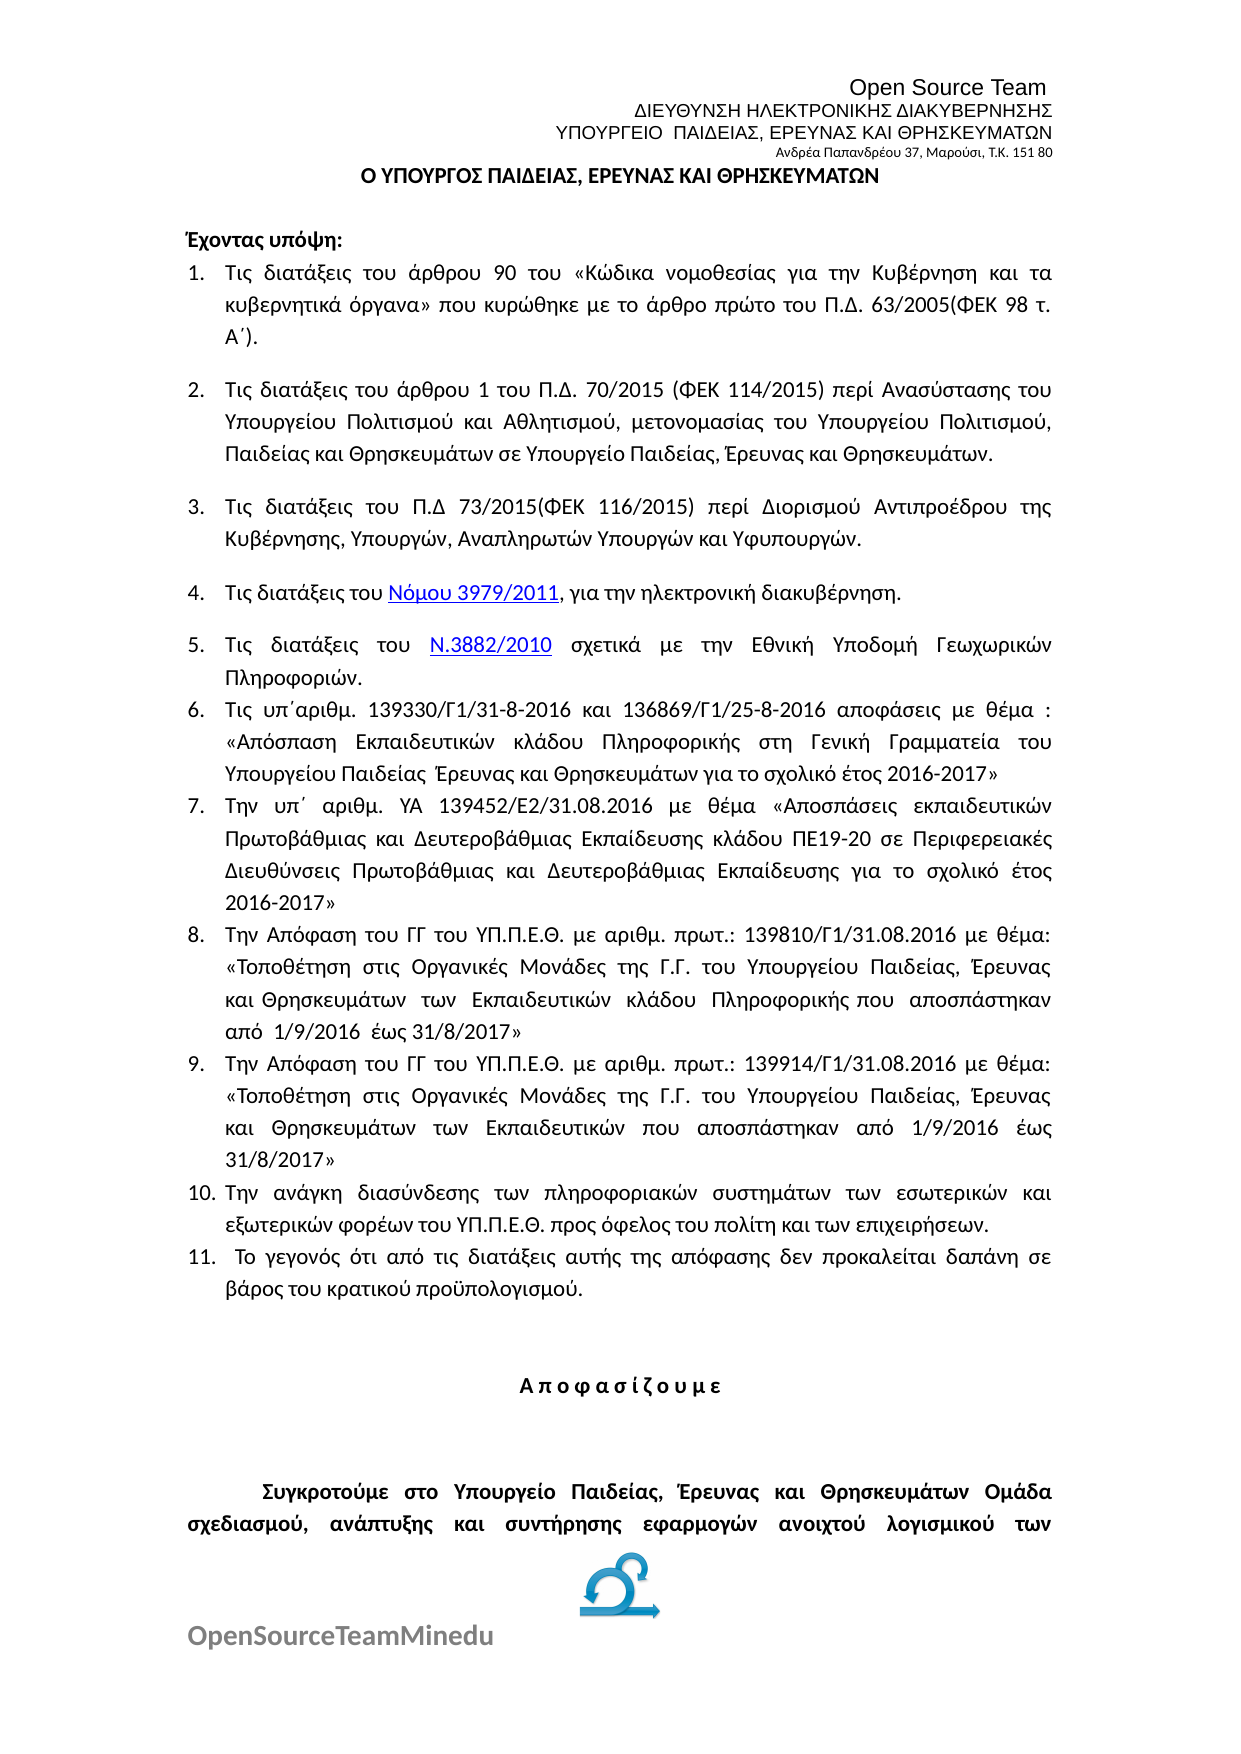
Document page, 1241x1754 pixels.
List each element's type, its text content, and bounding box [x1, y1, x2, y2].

text Α π ο φ α σ ί ζ ο υ μ ε [187, 1371, 1053, 1399]
list Τις διατάξεις του άρθρου 1 του Π.Δ. 70/2015 (ΦΕΚ 114/2015) περί Ανασύστασης του Υπουργείου Πολιτισμού και Αθλητισμού, μετονομασίας του Υπουργείου Πολιτισμού, Παιδείας και Θρησκευμάτων σε Υπουργείο Παιδείας, Έρευνας και Θρησκευμάτων. [187, 375, 1053, 467]
list Την Απόφαση του ΓΓ του ΥΠ.Π.Ε.Θ. με αριθμ. πρωτ.: 139914/Γ1/31.08.2016 με θέμα: «Τοποθέτηση στις Οργανικές Μονάδες της Γ.Γ. του Υπουργείου Παιδείας, Έρευνας και Θρησκευμάτων των Εκπαιδευτικών που αποσπάστηκαν από 1/9/2016 έως 31/8/2017» [187, 1049, 1053, 1174]
text Ο ΥΠΟΥΡΓΟΣ ΠΑΙΔΕΙΑΣ, ΕΡΕΥΝΑΣ ΚΑΙ ΘΡΗΣΚΕΥΜΑΤΩΝ [187, 161, 1053, 189]
picture [579, 1550, 661, 1619]
text Συγκροτούμε στο Υπουργείο Παιδείας, Έρευνας και Θρησκευμάτων Ομάδα σχεδιασμού, ανάπτυξης και συντήρησης εφαρμογών ανοιχτού λογισμικού των [187, 1477, 1053, 1537]
list Την Απόφαση του ΓΓ του ΥΠ.Π.Ε.Θ. με αριθμ. πρωτ.: 139810/Γ1/31.08.2016 με θέμα: «Τοποθέτηση στις Οργανικές Μονάδες της Γ.Γ. του Υπουργείου Παιδείας, Έρευνας και Θρησκευμάτων των Εκπαιδευτικών κλάδου Πληροφορικής που αποσπάστηκαν από 1/9/2016 έως 31/8/2017» [187, 920, 1053, 1045]
list Τις διατάξεις του Π.Δ 73/2015(ΦΕΚ 116/2015) περί Διορισμού Αντιπροέδρου της Κυβέρνησης, Υπουργών, Αναπληρωτών Υπουργών και Υφυπουργών. [187, 492, 1053, 553]
list Τις διατάξεις του Ν.3882/2010 σχετικά με την Εθνική Υποδομή Γεωχωρικών Πληροφοριών. [187, 631, 1053, 691]
text Έχοντας υπόψη: [187, 225, 1053, 253]
list Την υπ΄ αριθμ. ΥΑ 139452/E2/31.08.2016 με θέμα «Αποσπάσεις εκπαιδευτικών Πρωτοβάθμιας και Δευτεροβάθμιας Εκπαίδευσης κλάδου ΠΕ19-20 σε Περιφερειακές Διευθύνσεις Πρωτοβάθμιας και Δευτεροβάθμιας Εκπαίδευσης για το σχολικό έτος 2016-2017» [187, 792, 1053, 916]
list Τις διατάξεις του Νόμου 3979/2011, για την ηλεκτρονική διακυβέρνηση. [187, 578, 1053, 606]
list Τις υπ΄αριθμ. 139330/Γ1/31-8-2016 και 136869/Γ1/25-8-2016 αποφάσεις με θέμα : «Απόσπαση Εκπαιδευτικών κλάδου Πληροφορικής στη Γενική Γραμματεία του Υπουργείου Παιδείας Έρευνας και Θρησκευμάτων για το σχολικό έτος 2016-2017» [187, 695, 1053, 787]
list Την ανάγκη διασύνδεσης των πληροφοριακών συστημάτων των εσωτερικών και εξωτερικών φορέων του ΥΠ.Π.Ε.Θ. προς όφελος του πολίτη και των επιχειρήσεων. [187, 1178, 1053, 1238]
list Τις διατάξεις του άρθρου 90 του «Κώδικα νομοθεσίας για την Κυβέρνηση και τα κυβερνητικά όργανα» που κυρώθηκε με το άρθρο πρώτο του Π.Δ. 63/2005(ΦΕΚ 98 τ. Α΄). [187, 258, 1053, 350]
list Το γεγονός ότι από τις διατάξεις αυτής της απόφασης δεν προκαλείται δαπάνη σε βάρος του κρατικού προϋπολογισμού. [187, 1242, 1053, 1302]
